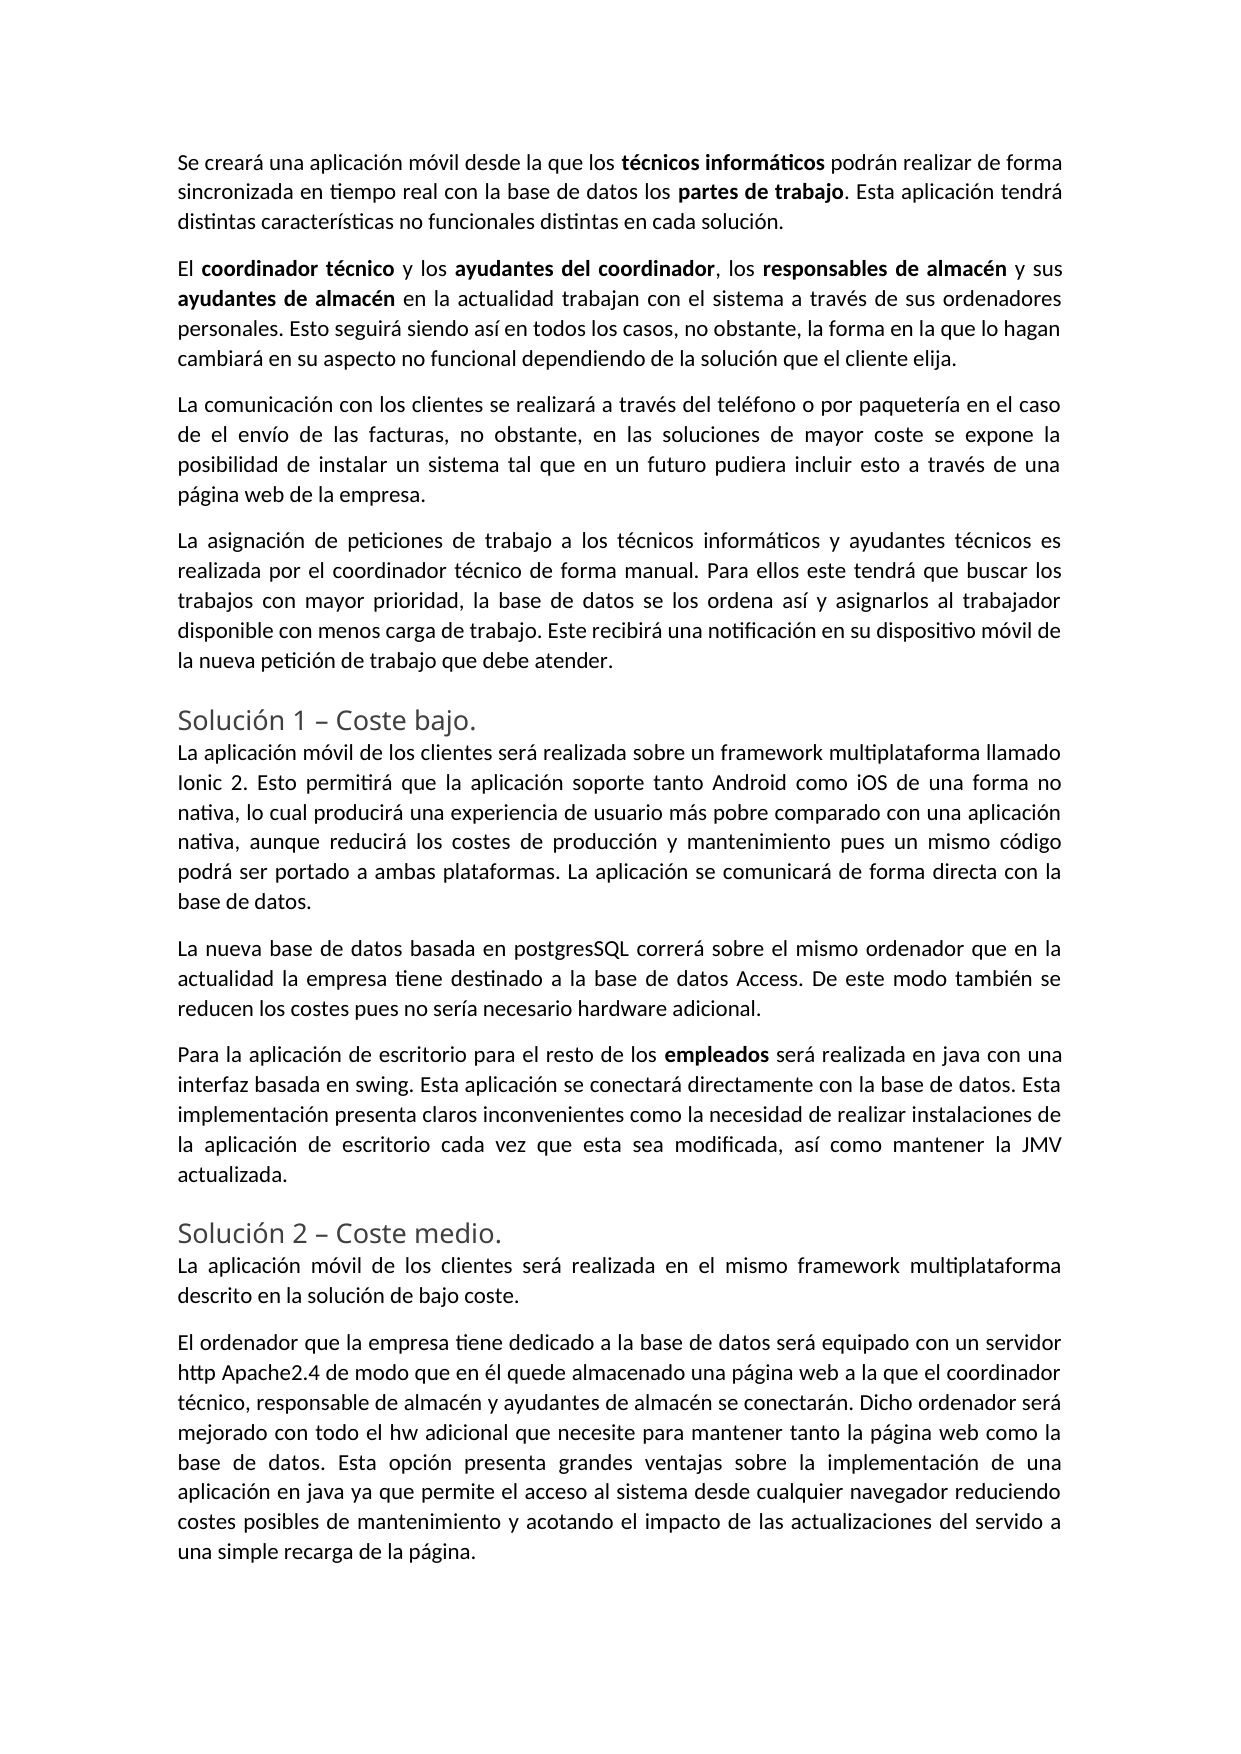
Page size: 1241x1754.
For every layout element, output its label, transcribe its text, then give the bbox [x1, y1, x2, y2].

text La aplicación móvil de los clientes será realizada en el mismo framework multiplataforma descrito en la solución de bajo coste. [177, 1252, 1063, 1309]
text El coordinador técnico y los ayudantes del coordinador, los responsables de almacén y sus ayudantes de almacén en la actualidad trabajan con el sistema a través de sus ordenadores personales. Esto seguirá siendo así en todos los casos, no obstante, la forma en la que lo hagan cambiará en su aspecto no funcional dependiendo de la solución que el cliente elija. [177, 254, 1063, 372]
text Se creará una aplicación móvil desde la que los técnicos informáticos podrán realizar de forma sincronizada en tiempo real con la base de datos los partes de trabajo. Esta aplicación tendrá distintas características no funcionales distintas en cada solución. [177, 148, 1063, 235]
text El ordenador que la empresa tiene dedicado a la base de datos será equipado con un servidor http Apache2.4 de modo que en él quede almacenado una página web a la que el coordinador técnico, responsable de almacén y ayudantes de almacén se conectarán. Dicho ordenador será mejorado con todo el hw adicional que necesite para mantener tanto la página web como la base de datos. Esta opción presenta grandes ventajas sobre la implementación de una aplicación en java ya que permite el acceso al sistema desde cualquier navegador reduciendo costes posibles de mantenimiento y acotando el impacto de las actualizaciones del servido a una simple recarga de la página. [177, 1328, 1063, 1565]
text Para la aplicación de escritorio para el resto de los empleados será realizada en java con una interfaz basada en swing. Esta aplicación se conectará directamente con la base de datos. Esta implementación presenta claros inconvenientes como la necesidad de realizar instalaciones de la aplicación de escritorio cada vez que esta sea modificada, así como mantener la JMV actualizada. [177, 1040, 1063, 1188]
text La asignación de peticiones de trabajo a los técnicos informáticos y ayudantes técnicos es realizada por el coordinador técnico de forma manual. Para ellos este tendrá que buscar los trabajos con mayor prioridad, la base de datos se los ordena así y asignarlos al trabajador disponible con menos carga de trabajo. Este recibirá una notificación en su dispositivo móvil de la nueva petición de trabajo que debe atender. [177, 526, 1063, 674]
subtitle Solución 1 – Coste bajo. [177, 701, 1063, 738]
subtitle Solución 2 – Coste medio. [177, 1215, 1063, 1252]
text La comunicación con los clientes se realizará a través del teléfono o por paquetería en el caso de el envío de las facturas, no obstante, en las soluciones de mayor coste se expone la posibilidad de instalar un sistema tal que en un futuro pudiera incluir esto a través de una página web de la empresa. [177, 390, 1063, 508]
text La aplicación móvil de los clientes será realizada sobre un framework multiplataforma llamado Ionic 2. Esto permitirá que la aplicación soporte tanto Android como iOS de una forma no nativa, lo cual producirá una experiencia de usuario más pobre comparado con una aplicación nativa, aunque reducirá los costes de producción y mantenimiento pues un mismo código podrá ser portado a ambas plataformas. La aplicación se comunicará de forma directa con la base de datos. [177, 738, 1063, 915]
text La nueva base de datos basada en postgresSQL correrá sobre el mismo ordenador que en la actualidad la empresa tiene destinado a la base de datos Access. De este modo también se reducen los costes pues no sería necesario hardware adicional. [177, 934, 1063, 1022]
